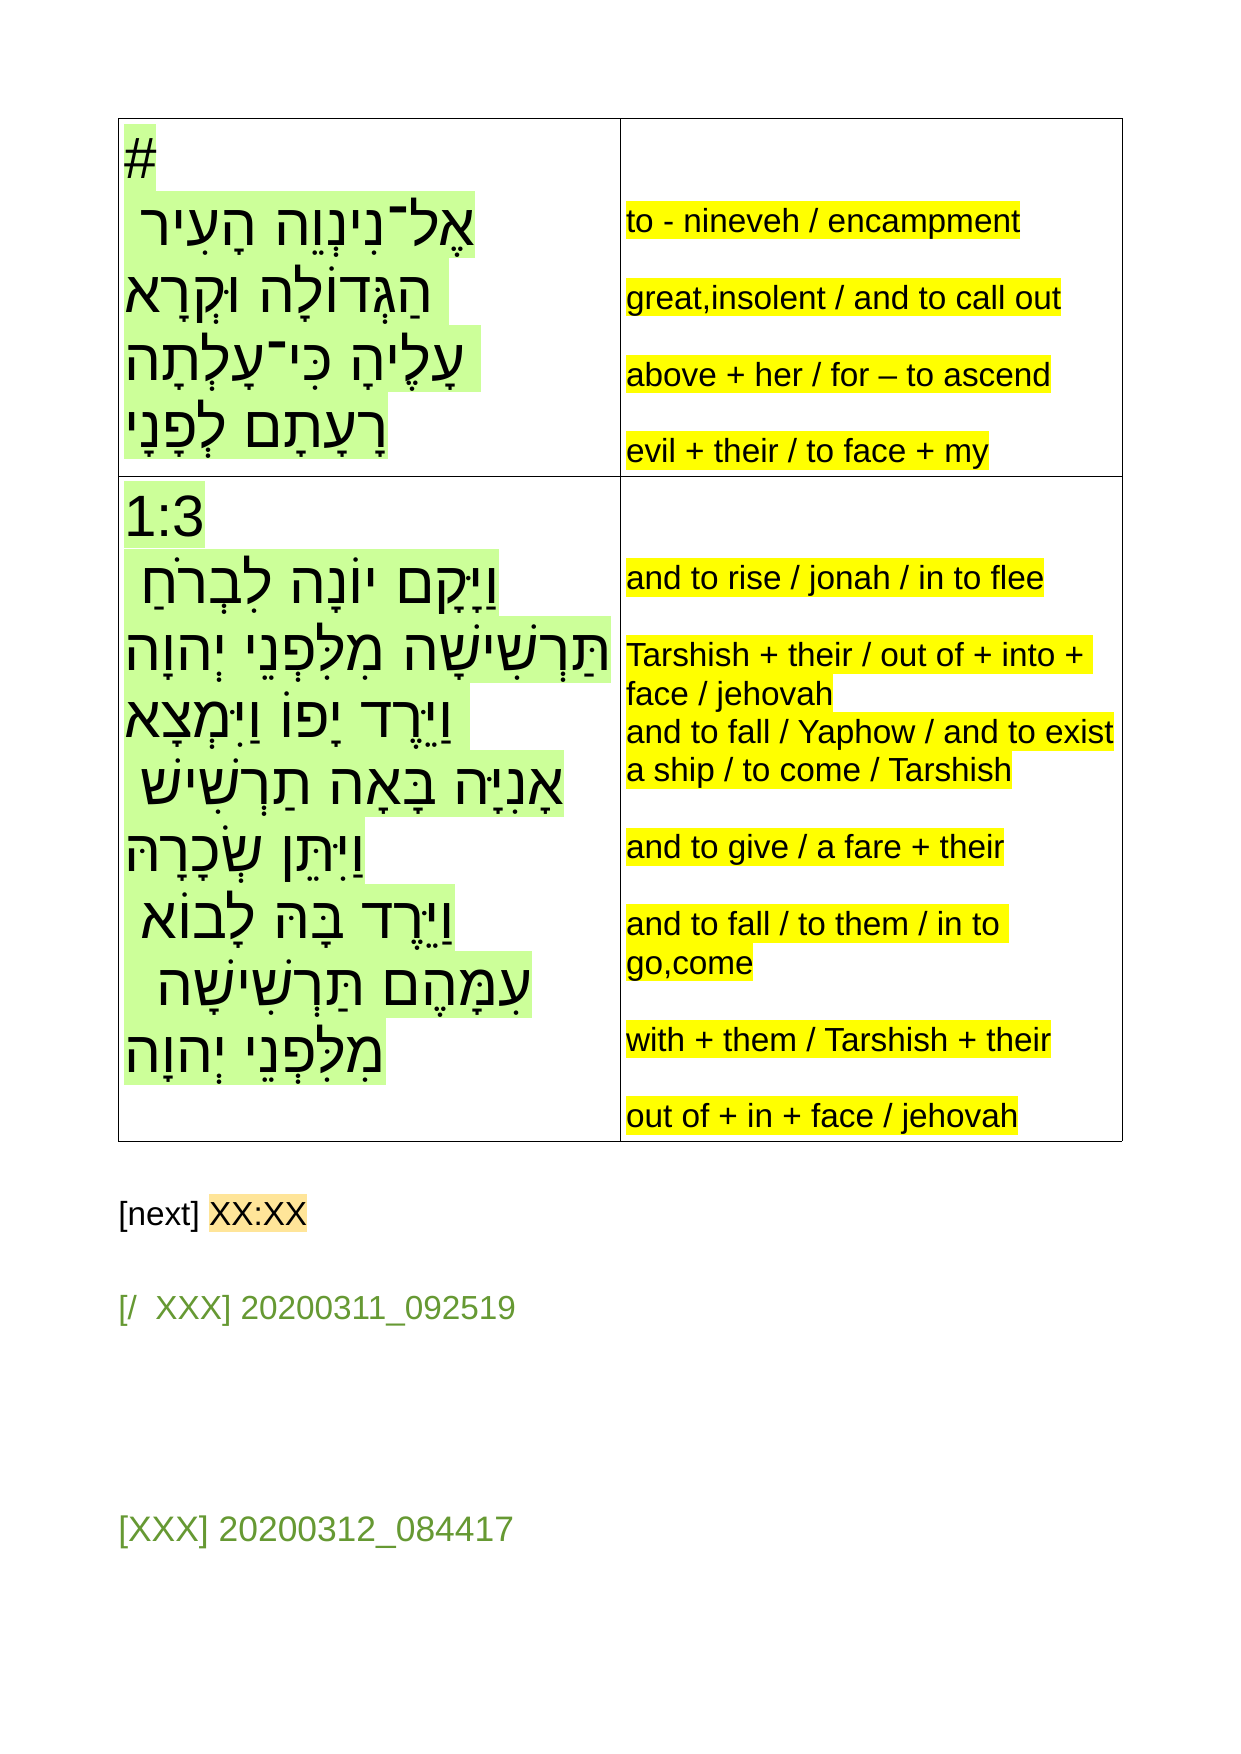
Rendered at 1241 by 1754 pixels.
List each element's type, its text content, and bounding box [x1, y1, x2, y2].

text [/ XXX] 20200311_092519 [118, 1288, 1122, 1326]
table_cell and to rise / jonah / in to flee Tarshish + their / out of + into + face / jehovah and to fall / Yaphow / and to exist a ship / to come / Tarshish and to give / a fare + their and to fall / to them / in to go,come with + them / Tarshish + their out of + in + face / jehovah [621, 477, 1122, 1141]
text [next] XX:XX [118, 1194, 1122, 1232]
table_header 1:2 קוּם לֵ # אֶל־נִינְוֵה הָעִיר הַגְּדוֹלָה וּקְרָא עָלֶיהָ כִּי־עָלְתָה רָעָתָם לְפָנָי [119, 119, 620, 476]
table_header to - nineveh / encampment great,insolent / and to call out above + her / for – to ascend evil + their / to face + my [621, 119, 1122, 476]
text [XXX] 20200312_084417 [118, 1508, 1122, 1549]
table_cell 1:3 וַיָּקָם יוֹנָה לִבְרֹחַ תַּרְשִׁישָׁה מִלִּפְנֵי יְהוָה וַיֵּרֶד יָפוֹ וַיִּמְצָא אָנִיָּה בָּאָה תַרְשִׁישׁ וַיִּתֵּן שְׂכָרָהּ וַיֵּרֶד בָּהּ לָבוֹא עִמָּהֶם תַּרְשִׁישָׁה מִלִּפְנֵי יְהוָה [119, 477, 620, 1141]
